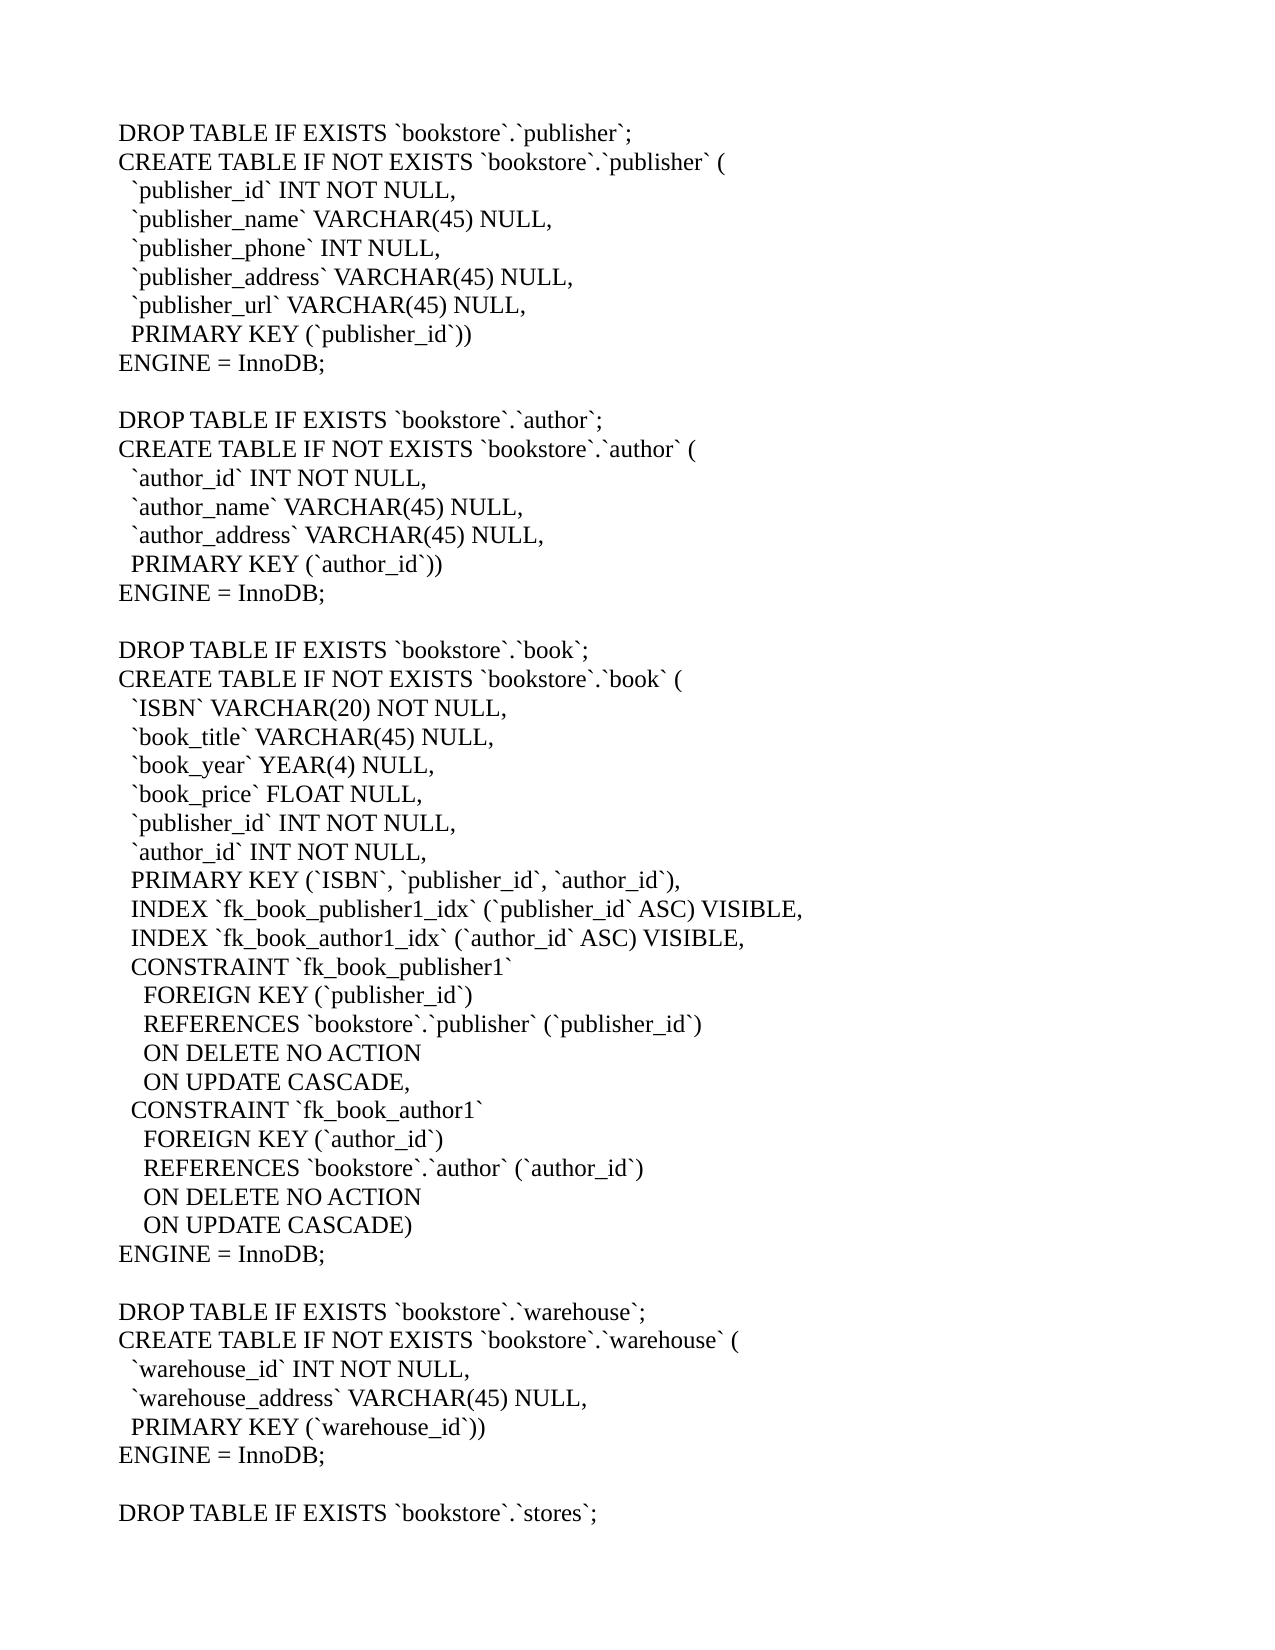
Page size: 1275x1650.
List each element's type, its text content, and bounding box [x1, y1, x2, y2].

text DROP TABLE IF EXISTS `bookstore`.`book`; [118, 636, 1157, 664]
text `book_price` FLOAT NULL, [118, 779, 1157, 808]
text ON DELETE NO ACTION [118, 1038, 1157, 1067]
text `publisher_address` VARCHAR(45) NULL, [118, 262, 1157, 291]
text `author_address` VARCHAR(45) NULL, [118, 521, 1157, 549]
text PRIMARY KEY (`author_id`)) [118, 549, 1157, 578]
text DROP TABLE IF EXISTS `bookstore`.`author`; [118, 406, 1157, 434]
text PRIMARY KEY (`warehouse_id`)) [118, 1412, 1157, 1441]
text `book_title` VARCHAR(45) NULL, [118, 722, 1157, 751]
text CREATE TABLE IF NOT EXISTS `bookstore`.`warehouse` ( [118, 1326, 1157, 1354]
text ENGINE = InnoDB; [118, 578, 1157, 607]
text `publisher_id` INT NOT NULL, [118, 808, 1157, 837]
text `publisher_name` VARCHAR(45) NULL, [118, 204, 1157, 233]
text DROP TABLE IF EXISTS `bookstore`.`publisher`; [118, 118, 1157, 147]
text INDEX `fk_book_publisher1_idx` (`publisher_id` ASC) VISIBLE, [118, 894, 1157, 923]
text INDEX `fk_book_author1_idx` (`author_id` ASC) VISIBLE, [118, 923, 1157, 952]
text DROP TABLE IF EXISTS `bookstore`.`warehouse`; [118, 1297, 1157, 1326]
text ON DELETE NO ACTION [118, 1182, 1157, 1211]
text PRIMARY KEY (`publisher_id`)) [118, 319, 1157, 348]
text FOREIGN KEY (`publisher_id`) [118, 981, 1157, 1009]
text `publisher_url` VARCHAR(45) NULL, [118, 291, 1157, 319]
text CREATE TABLE IF NOT EXISTS `bookstore`.`author` ( [118, 434, 1157, 463]
text ON UPDATE CASCADE, [118, 1067, 1157, 1096]
text CREATE TABLE IF NOT EXISTS `bookstore`.`book` ( [118, 664, 1157, 693]
text CREATE TABLE IF NOT EXISTS `bookstore`.`publisher` ( [118, 147, 1157, 176]
text REFERENCES `bookstore`.`publisher` (`publisher_id`) [118, 1009, 1157, 1038]
text `author_id` INT NOT NULL, [118, 837, 1157, 866]
text `ISBN` VARCHAR(20) NOT NULL, [118, 693, 1157, 722]
text ENGINE = InnoDB; [118, 1441, 1157, 1469]
text ENGINE = InnoDB; [118, 348, 1157, 377]
text `warehouse_id` INT NOT NULL, [118, 1354, 1157, 1383]
text CONSTRAINT `fk_book_author1` [118, 1096, 1157, 1124]
text `author_id` INT NOT NULL, [118, 463, 1157, 492]
text ENGINE = InnoDB; [118, 1239, 1157, 1268]
text `book_year` YEAR(4) NULL, [118, 751, 1157, 779]
text `warehouse_address` VARCHAR(45) NULL, [118, 1383, 1157, 1412]
text CONSTRAINT `fk_book_publisher1` [118, 952, 1157, 981]
text `author_name` VARCHAR(45) NULL, [118, 492, 1157, 521]
text PRIMARY KEY (`ISBN`, `publisher_id`, `author_id`), [118, 866, 1157, 894]
text REFERENCES `bookstore`.`author` (`author_id`) [118, 1153, 1157, 1182]
text ON UPDATE CASCADE) [118, 1211, 1157, 1239]
text FOREIGN KEY (`author_id`) [118, 1124, 1157, 1153]
text `publisher_phone` INT NULL, [118, 233, 1157, 262]
text DROP TABLE IF EXISTS `bookstore`.`stores`; [118, 1498, 1157, 1527]
text `publisher_id` INT NOT NULL, [118, 176, 1157, 204]
